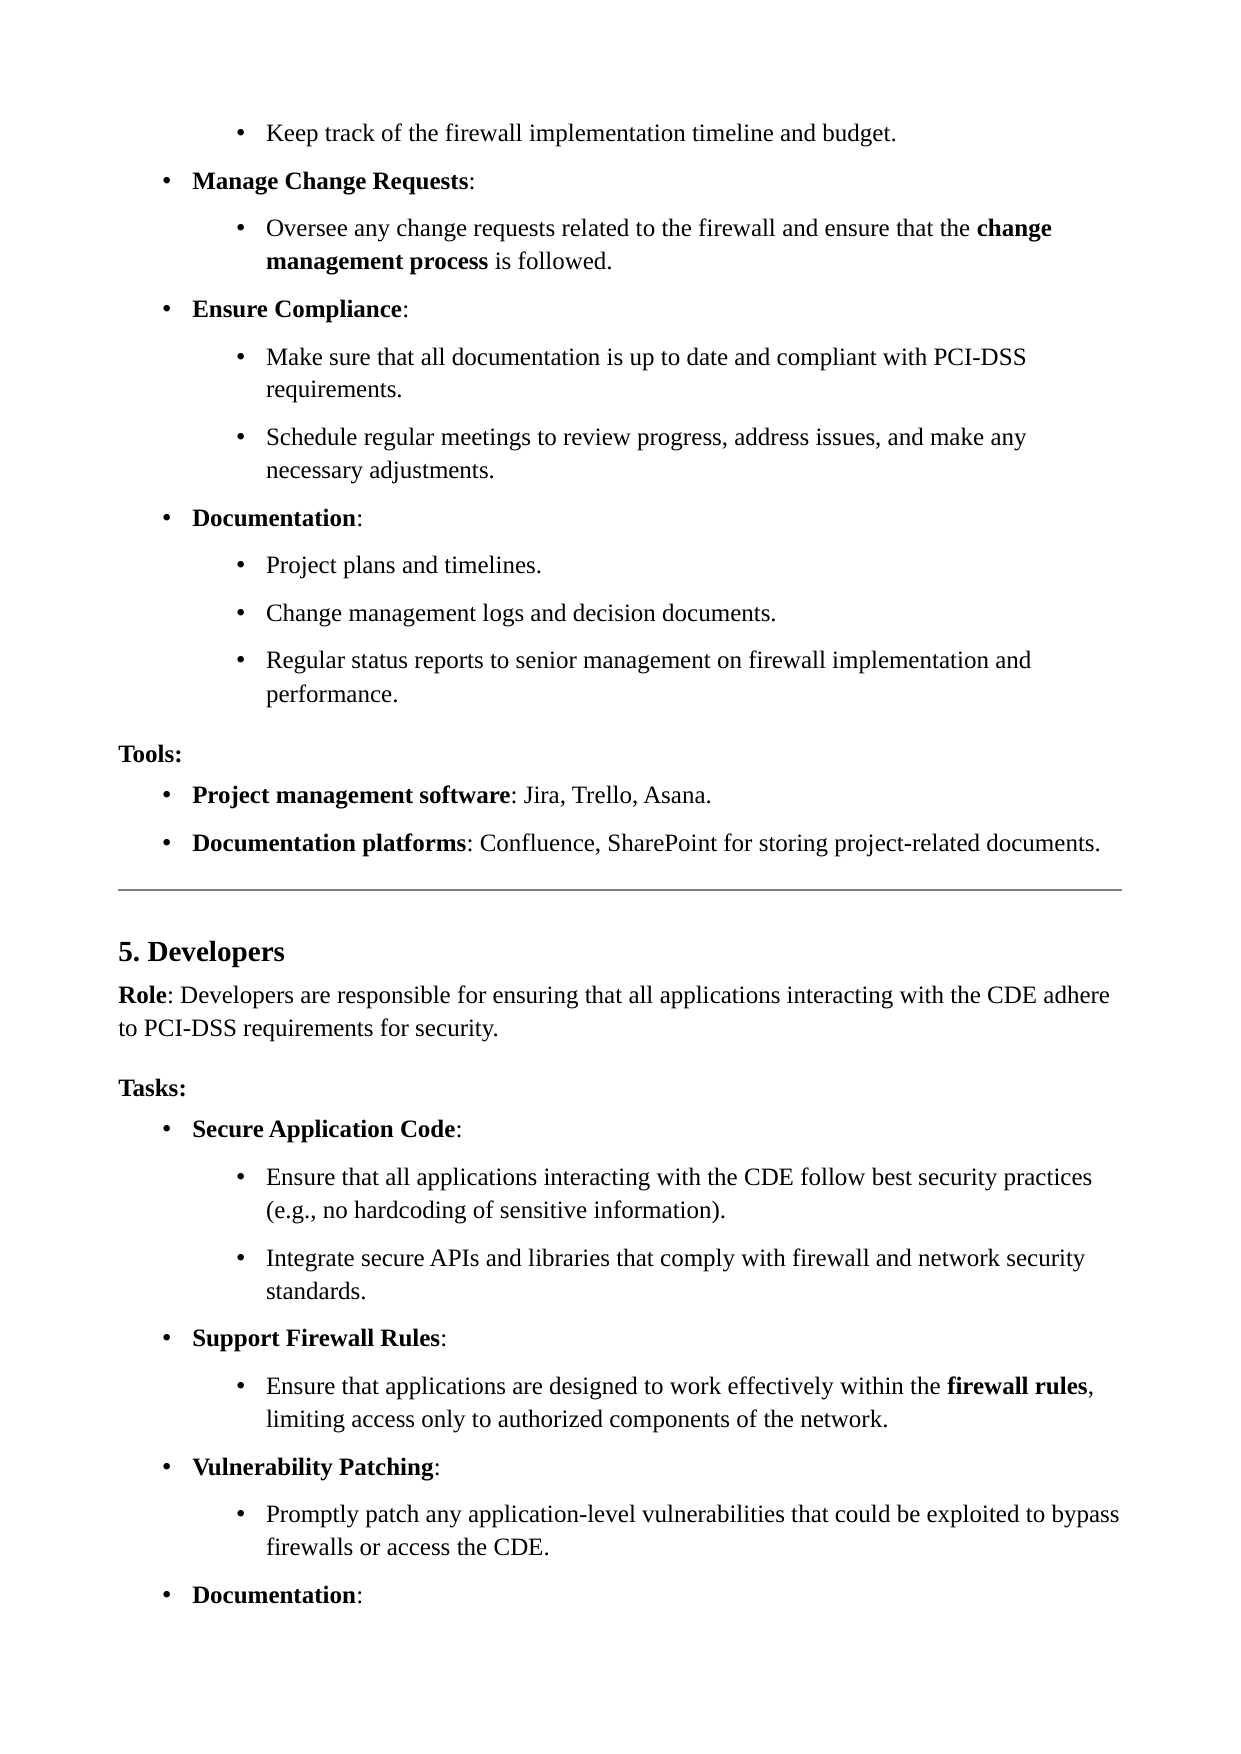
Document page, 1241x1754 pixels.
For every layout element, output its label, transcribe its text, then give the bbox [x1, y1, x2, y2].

list Project management software: Jira, Trello, Asana. [162, 780, 1122, 809]
list Keep track of the firewall implementation timeline and budget. [236, 118, 1122, 147]
list Ensure that all applications interacting with the CDE follow best security practices (e.g., no hardcoding of sensitive information). [236, 1162, 1122, 1224]
list Project plans and timelines. [236, 550, 1122, 579]
list Oversee any change requests related to the firewall and ensure that the change management process is followed. [236, 213, 1122, 275]
list Documentation: [162, 1580, 1122, 1608]
text Role: Developers are responsible for ensuring that all applications interacting with the CDE adhere to PCI-DSS requirements for security. [118, 980, 1122, 1042]
list Documentation: [162, 503, 1122, 532]
list Ensure Compliance: [162, 294, 1122, 323]
list Schedule regular meetings to review progress, address issues, and make any necessary adjustments. [236, 422, 1122, 484]
list Manage Change Requests: [162, 166, 1122, 194]
list Promptly patch any application-level vulnerabilities that could be exploited to bypass firewalls or access the CDE. [236, 1499, 1122, 1561]
list Regular status reports to senior management on firewall implementation and performance. [236, 646, 1122, 707]
subtitle Tools: [118, 739, 1122, 767]
list Change management logs and decision documents. [236, 598, 1122, 627]
list Documentation platforms: Confluence, SharePoint for storing project-related documents. [162, 828, 1122, 856]
list Vulnerability Patching: [162, 1452, 1122, 1480]
list Support Firewall Rules: [162, 1323, 1122, 1352]
list Secure Application Code: [162, 1114, 1122, 1143]
subtitle Tasks: [118, 1073, 1122, 1102]
list Integrate secure APIs and libraries that comply with firewall and network security standards. [236, 1243, 1122, 1304]
list Ensure that applications are designed to work effectively within the firewall rules, limiting access only to authorized components of the network. [236, 1371, 1122, 1433]
list Make sure that all documentation is up to date and compliant with PCI-DSS requirements. [236, 342, 1122, 403]
subtitle 5. Developers [118, 934, 1122, 968]
